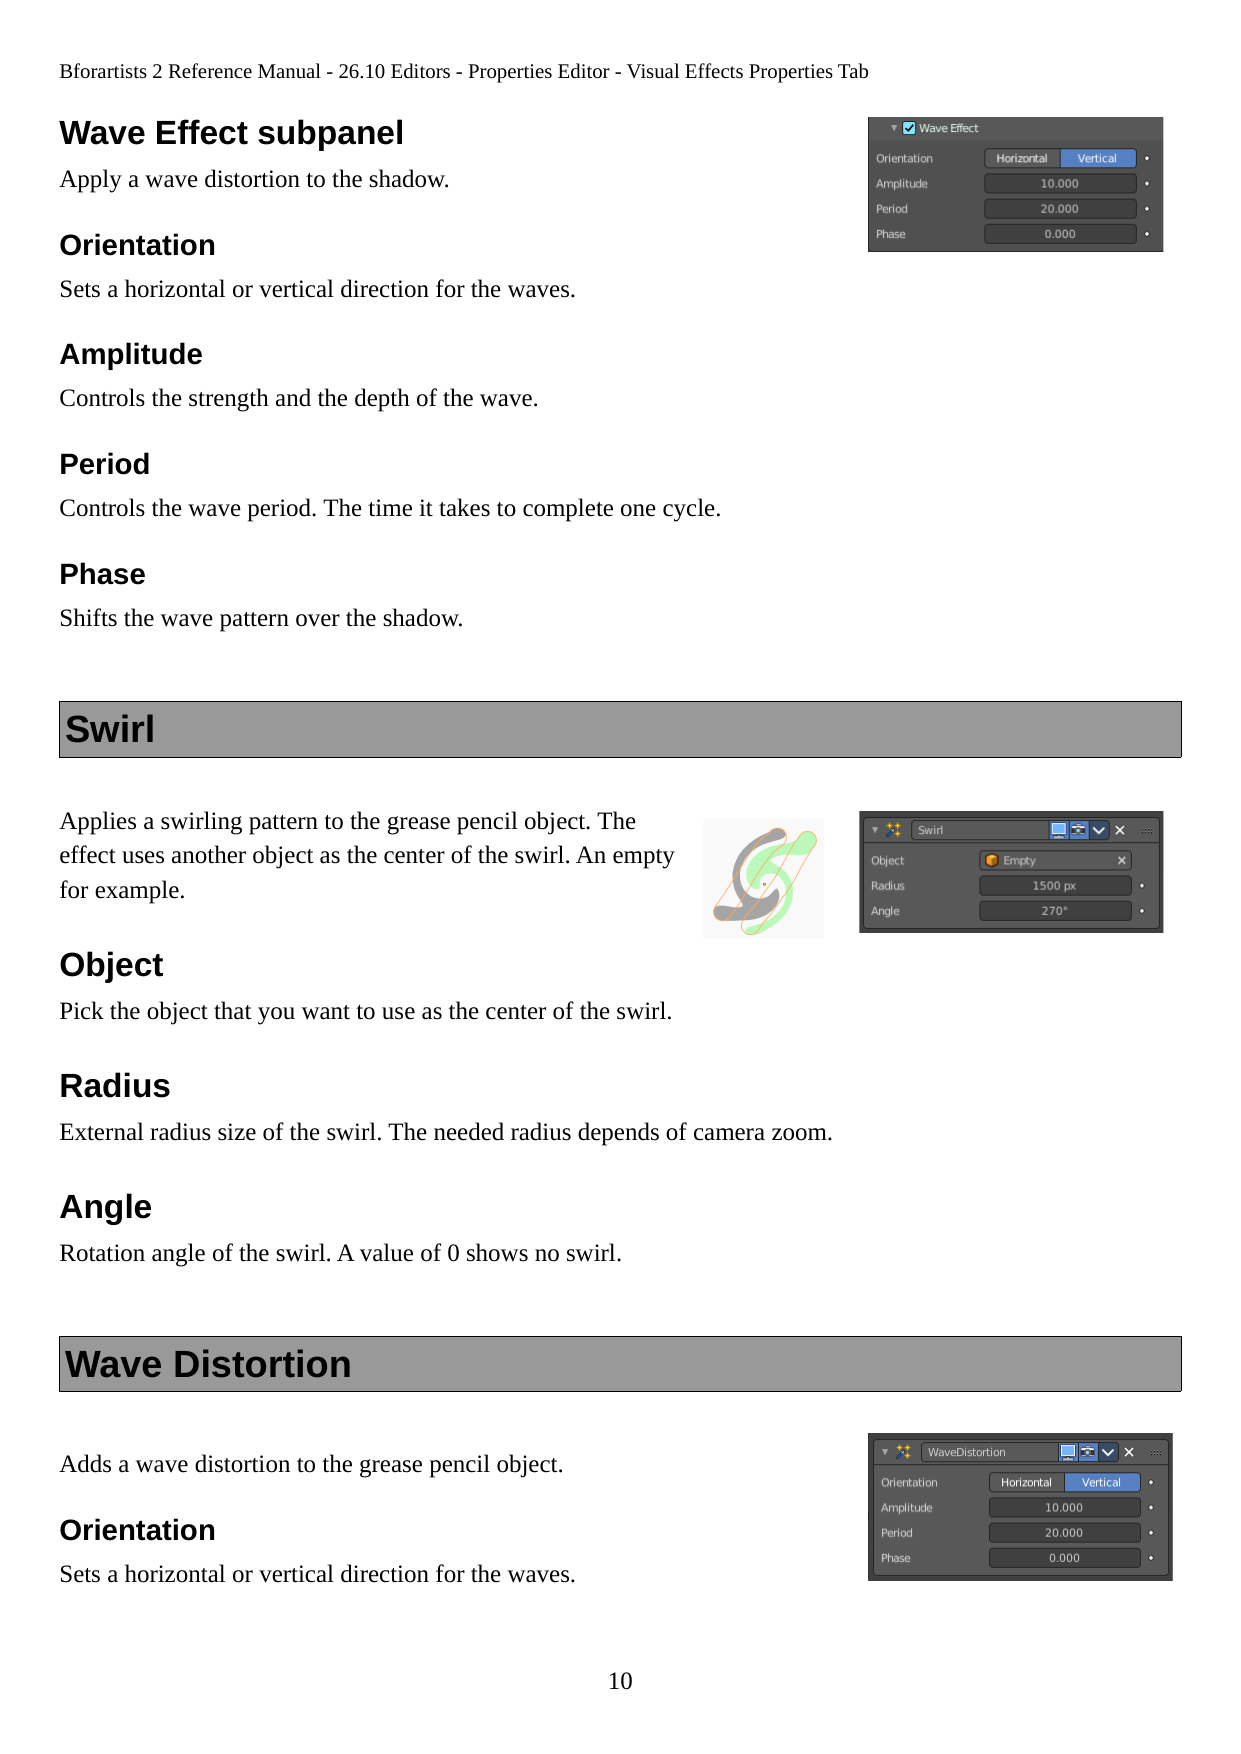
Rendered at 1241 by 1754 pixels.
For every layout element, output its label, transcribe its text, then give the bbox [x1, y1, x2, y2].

subtitle Wave Effect subpanel [59, 113, 1181, 151]
text Apply a wave distortion to the shadow. [59, 164, 868, 192]
text Controls the strength and the depth of the wave. [59, 383, 1181, 412]
picture [859, 811, 1164, 933]
subtitle Phase [59, 557, 1181, 591]
text Sets a horizontal or vertical direction for the waves. [59, 274, 1181, 302]
text Shifts the wave pattern over the shadow. [59, 603, 1181, 632]
subtitle Period [59, 447, 1181, 481]
text Controls the wave period. The time it takes to complete one cycle. [59, 493, 1181, 522]
subtitle Radius [59, 1066, 1181, 1104]
subtitle Orientation [59, 1512, 868, 1546]
table_header Wave Distortion [60, 1337, 1181, 1391]
picture [703, 819, 824, 939]
picture [868, 1433, 1173, 1581]
picture [868, 117, 1164, 252]
text Adds a wave distortion to the grease pencil object. [59, 1449, 868, 1478]
text Sets a horizontal or vertical direction for the waves. [59, 1559, 1181, 1587]
subtitle Orientation [59, 227, 1181, 261]
text Applies a swirling pattern to the grease pencil object. The effect uses another object as the center of the swirl. An empty for example. [59, 806, 1181, 903]
subtitle Angle [59, 1187, 1181, 1225]
text External radius size of the swirl. The needed radius depends of camera zoom. [59, 1117, 1181, 1146]
subtitle Amplitude [59, 337, 1181, 371]
text Pick the object that you want to use as the center of the swirl. [59, 996, 1181, 1024]
text Rotation angle of the swirl. A value of 0 shows no swirl. [59, 1238, 1181, 1267]
table_header Swirl [60, 702, 1181, 757]
subtitle [1173, 1512, 1181, 1546]
subtitle Object [59, 945, 1181, 983]
